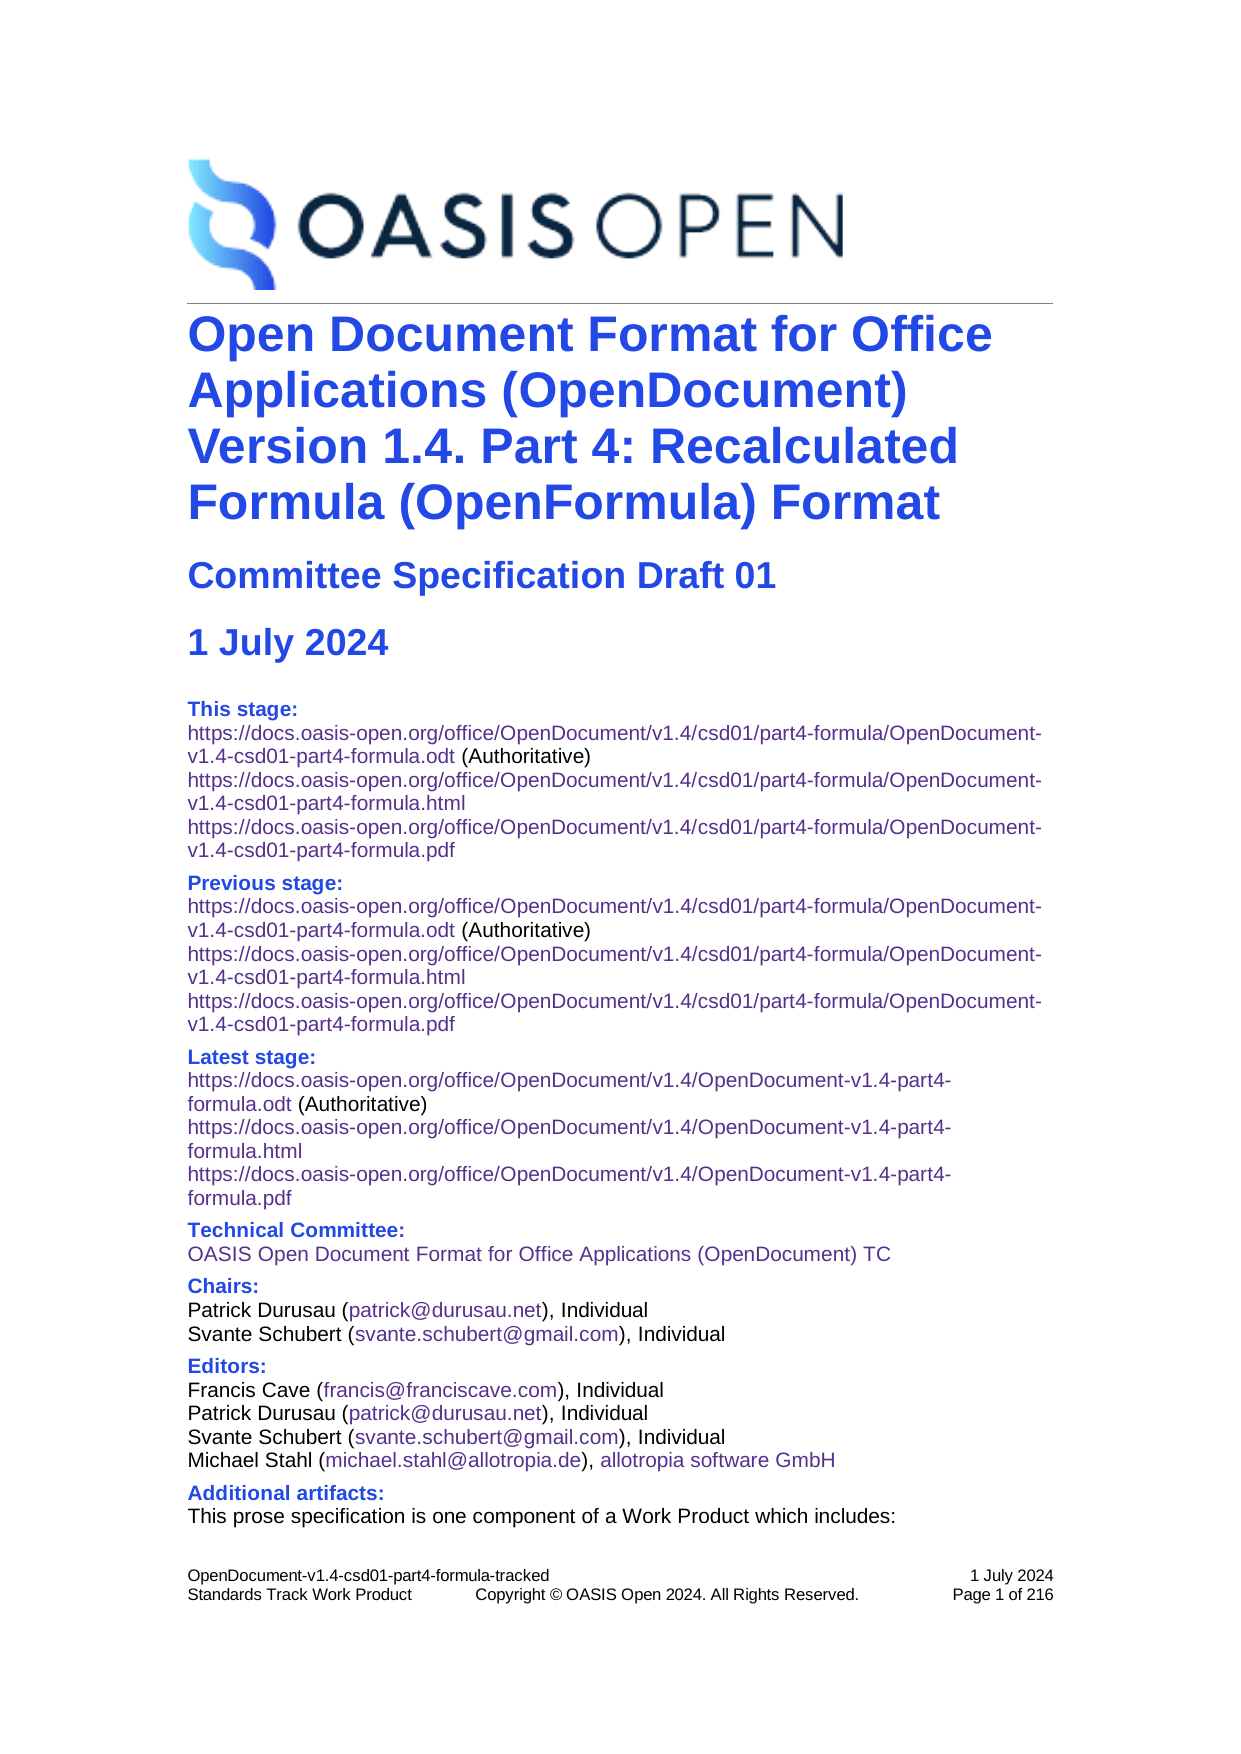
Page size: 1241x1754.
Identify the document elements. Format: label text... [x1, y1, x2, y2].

title https://docs.oasis-open.org/office/OpenDocument/v1.4/csd01/part4-formula/OpenDocument-v1.4-csd01-part4-formula.html [187, 942, 1053, 989]
subtitle Committee Specification Draft 01 [187, 552, 1053, 597]
title https://docs.oasis-open.org/office/OpenDocument/v1.4/OpenDocument-v1.4-part4-formula.html [187, 1116, 1053, 1163]
title Additional artifacts: [187, 1481, 1053, 1505]
subtitle 1 July 2024 [187, 618, 1053, 664]
title https://docs.oasis-open.org/office/OpenDocument/v1.4/csd01/part4-formula/OpenDocument-v1.4-csd01-part4-formula.odt (Authoritative) [187, 721, 1053, 768]
title Technical Committee: [187, 1219, 1053, 1242]
title Michael Stahl (michael.stahl@allotropia.de), allotropia software GmbH [187, 1449, 1053, 1472]
title Latest stage: [187, 1045, 1053, 1069]
title Chairs: [187, 1275, 1053, 1298]
title Editors: [187, 1354, 1053, 1378]
title https://docs.oasis-open.org/office/OpenDocument/v1.4/OpenDocument-v1.4-part4-formula.odt (Authoritative) [187, 1069, 1053, 1116]
title Francis Cave (francis@franciscave.com), Individual [187, 1378, 1053, 1402]
title https://docs.oasis-open.org/office/OpenDocument/v1.4/csd01/part4-formula/OpenDocument-v1.4-csd01-part4-formula.html [187, 768, 1053, 815]
title Svante Schubert (svante.schubert@gmail.com), Individual [187, 1322, 1053, 1346]
title OASIS Open Document Format for Office Applications (OpenDocument) TC [187, 1242, 1053, 1266]
title https://docs.oasis-open.org/office/OpenDocument/v1.4/OpenDocument-v1.4-part4-formula.pdf [187, 1163, 1053, 1210]
title https://docs.oasis-open.org/office/OpenDocument/v1.4/csd01/part4-formula/OpenDocument-v1.4-csd01-part4-formula.odt (Authoritative) [187, 895, 1053, 942]
picture [187, 158, 843, 290]
title Patrick Durusau (patrick@durusau.net), Individual [187, 1402, 1053, 1425]
title Open Document Format for Office Applications (OpenDocument) Version 1.4. Part 4: Recalculated Formula (OpenFormula) Format [187, 304, 1053, 530]
title This prose specification is one component of a Work Product which includes: [187, 1505, 1053, 1528]
title https://docs.oasis-open.org/office/OpenDocument/v1.4/csd01/part4-formula/OpenDocument-v1.4-csd01-part4-formula.pdf [187, 815, 1053, 862]
title Previous stage: [187, 871, 1053, 895]
title Patrick Durusau (patrick@durusau.net), Individual [187, 1298, 1053, 1322]
title This stage: [187, 698, 1053, 721]
title https://docs.oasis-open.org/office/OpenDocument/v1.4/csd01/part4-formula/OpenDocument-v1.4-csd01-part4-formula.pdf [187, 989, 1053, 1036]
title Svante Schubert (svante.schubert@gmail.com), Individual [187, 1425, 1053, 1449]
